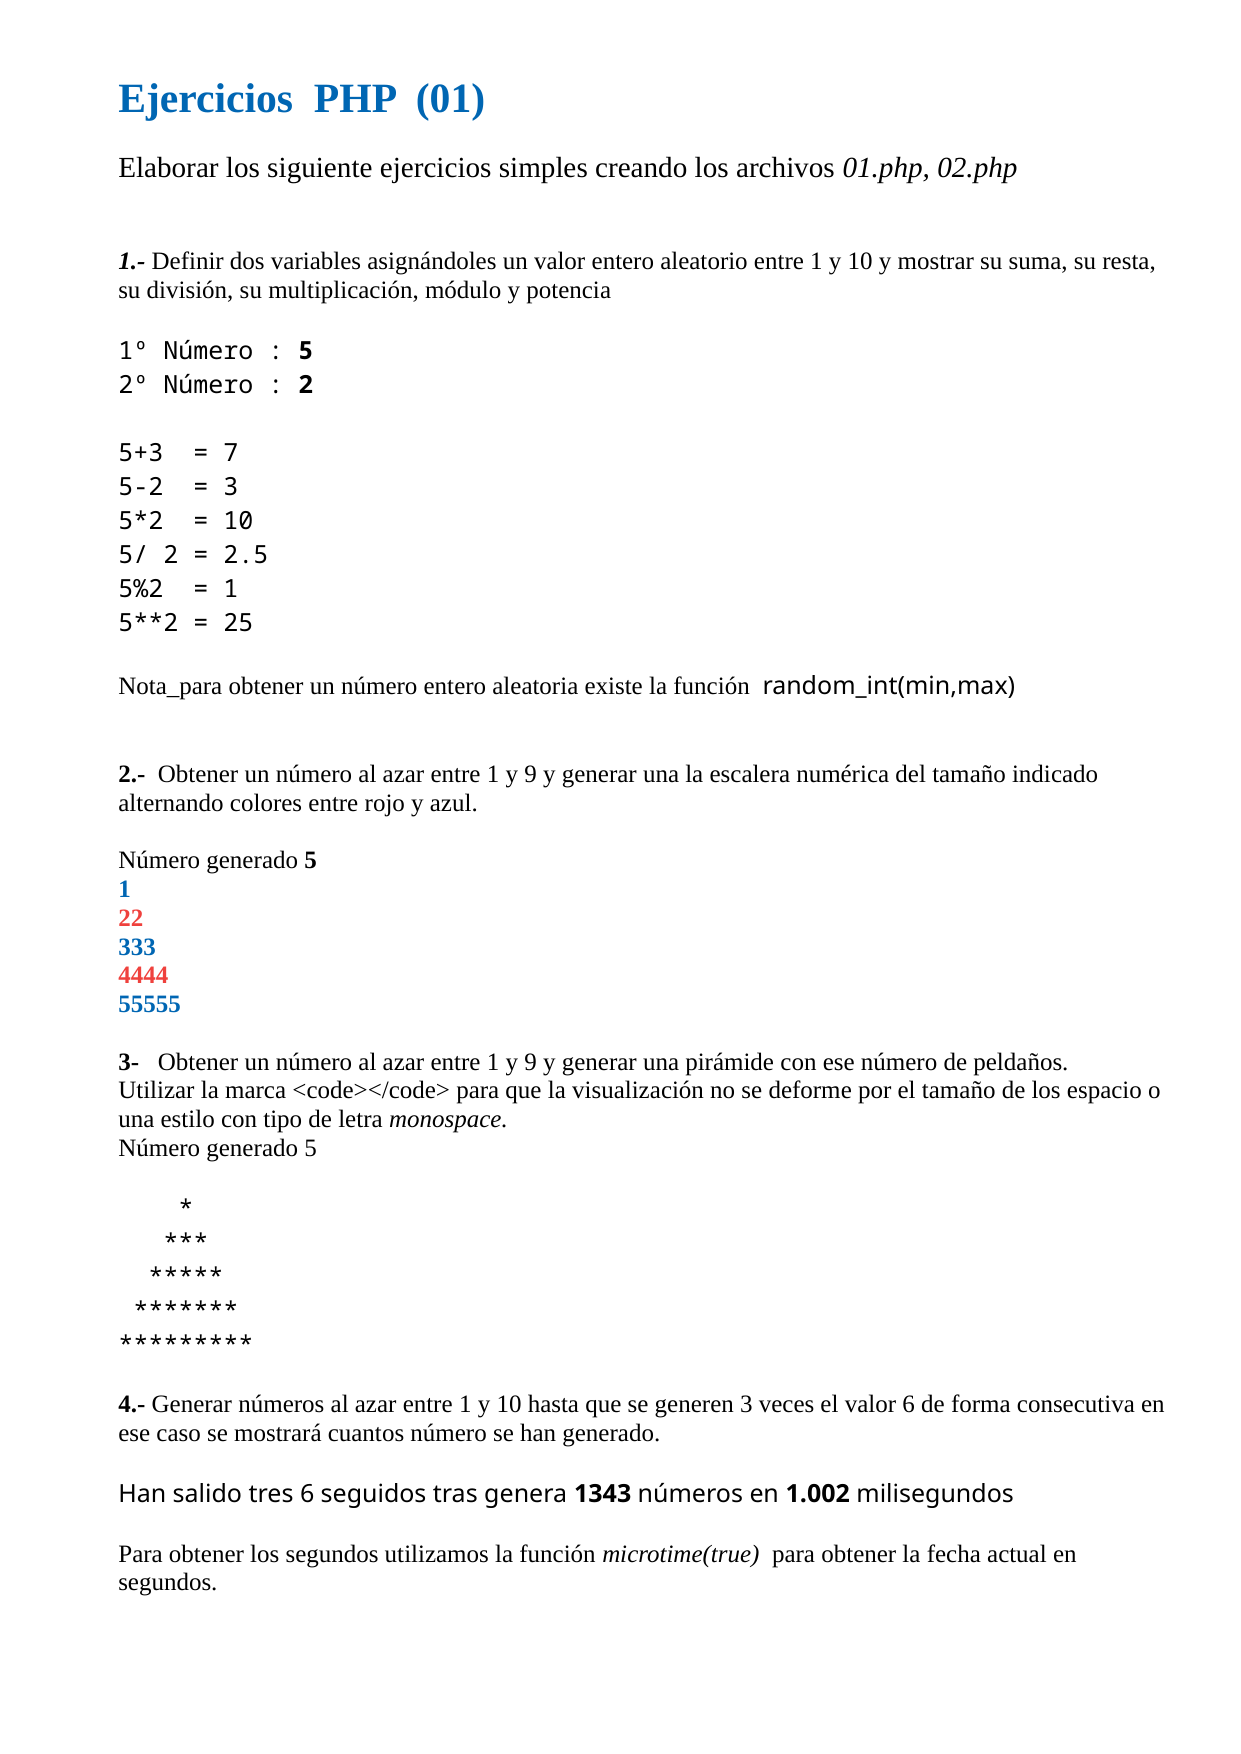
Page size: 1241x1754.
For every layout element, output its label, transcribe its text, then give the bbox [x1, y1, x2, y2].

text ******* [118, 1293, 1169, 1327]
text 5**2 = 25 [118, 605, 1169, 639]
text 3- Obtener un número al azar entre 1 y 9 y generar una pirámide con ese número de peldaños. [118, 1047, 1169, 1076]
text 1 [118, 874, 1169, 903]
text Han salido tres 6 seguidos tras genera 1343 números en 1.002 milisegundos [118, 1476, 1169, 1510]
text 1.- Definir dos variables asignándoles un valor entero aleatorio entre 1 y 10 y mostrar su suma, su resta, su división, su multiplicación, módulo y potencia [118, 246, 1169, 304]
text *** [118, 1224, 1169, 1259]
text 55555 [118, 989, 1169, 1018]
text ********* [118, 1327, 1169, 1361]
text 4.- Generar números al azar entre 1 y 10 hasta que se generen 3 veces el valor 6 de forma consecutiva en ese caso se mostrará cuantos número se han generado. [118, 1389, 1169, 1447]
text Elaborar los siguiente ejercicios simples creando los archivos 01.php, 02.php [118, 150, 1169, 184]
text 22 [118, 903, 1169, 932]
text 5/ 2 = 2.5 [118, 537, 1169, 571]
text 5+3 = 7 [118, 434, 1169, 469]
text 5*2 = 10 [118, 503, 1169, 537]
text Utilizar la marca <code></code> para que la visualización no se deforme por el tamaño de los espacio o una estilo con tipo de letra monospace. [118, 1076, 1169, 1133]
text Para obtener los segundos utilizamos la función microtime(true) para obtener la fecha actual en segundos. [118, 1539, 1169, 1596]
text 5-2 = 3 [118, 469, 1169, 503]
text ***** [118, 1259, 1169, 1293]
text Número generado 5 [118, 846, 1169, 874]
text 2º Número : 2 [118, 366, 1169, 401]
text Nota_para obtener un número entero aleatoria existe la función random_int(min,max) [118, 668, 1169, 702]
text Número generado 5 [118, 1133, 1169, 1162]
text Ejercicios PHP (01) [118, 74, 1169, 122]
text * [118, 1191, 1169, 1224]
text 1º Número : 5 [118, 332, 1169, 366]
text 5%2 = 1 [118, 571, 1169, 605]
text 333 [118, 932, 1169, 961]
text 4444 [118, 961, 1169, 989]
text 2.- Obtener un número al azar entre 1 y 9 y generar una la escalera numérica del tamaño indicado alternando colores entre rojo y azul. [118, 759, 1169, 817]
